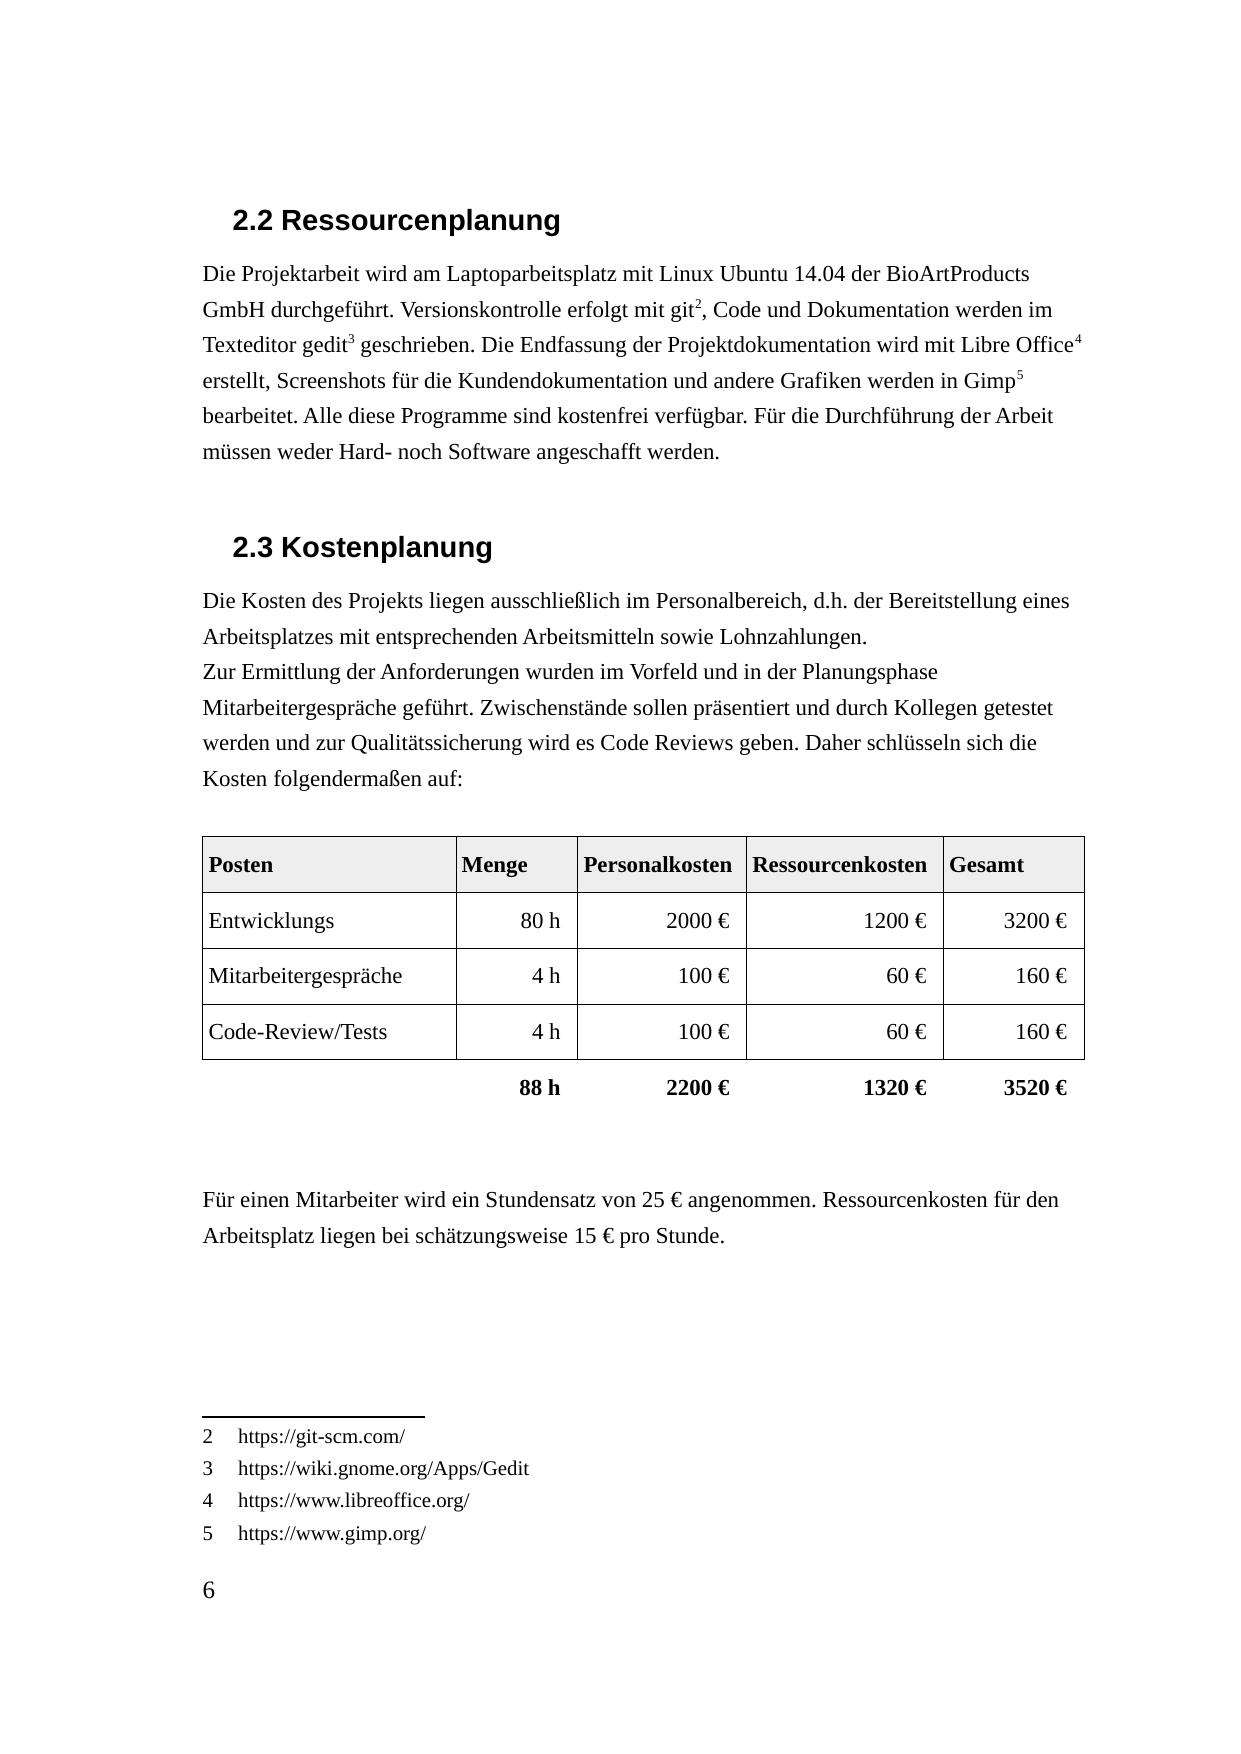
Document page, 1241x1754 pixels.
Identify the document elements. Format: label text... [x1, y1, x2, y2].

table_cell 4 h [457, 1005, 577, 1059]
table_cell 100 € [578, 949, 746, 1003]
table_cell 2200 € [578, 1060, 746, 1115]
text https://www.gimp.org/ [202, 1521, 1091, 1545]
text Zur Ermittlung der Anforderungen wurden im Vorfeld und in der Planungsphase Mitarbeitergespräche geführt. Zwischenstände sollen präsentiert und durch Kollegen getestet werden und zur Qualitätssicherung wird es Code Reviews geben. Daher schlüsseln sich die Kosten folgendermaßen auf: [202, 658, 1091, 791]
table_header Ressourcenkosten [747, 837, 943, 892]
table_cell 80 h [457, 893, 577, 948]
table_cell 60 € [747, 1005, 943, 1059]
table_cell 100 € [578, 1005, 746, 1059]
table_header Personalkosten [578, 837, 746, 892]
table_header Gesamt [944, 837, 1084, 892]
text https://wiki.gnome.org/Apps/Gedit [202, 1456, 1091, 1480]
table_cell 3520 € [943, 1060, 1084, 1115]
table_cell 4 h [457, 949, 577, 1003]
table_cell 2000 € [578, 893, 746, 948]
table_cell 60 € [747, 949, 943, 1003]
table_cell 1200 € [747, 893, 943, 948]
text Die Kosten des Projekts liegen ausschließlich im Personalbereich, d.h. der Bereitstellung eines Arbeitsplatzes mit entsprechenden Arbeitsmitteln sowie Lohnzahlungen. [202, 587, 1091, 649]
table_cell 160 € [944, 949, 1084, 1003]
text https://git-scm.com/ [202, 1423, 1091, 1448]
table_cell [203, 1060, 456, 1115]
table_cell 160 € [944, 1005, 1084, 1059]
table_cell 88 h [456, 1060, 577, 1115]
text https://www.libreoffice.org/ [202, 1488, 1091, 1512]
subtitle 2.3 Kostenplanung [232, 530, 1091, 563]
text Für einen Mitarbeiter wird ein Stundensatz von 25 € angenommen. Ressourcenkosten für den Arbeitsplatz liegen bei schätzungsweise 15 € pro Stunde. [202, 1186, 1091, 1248]
subtitle 2.2 Ressourcenplanung [232, 202, 1091, 236]
table_header Posten [203, 837, 456, 892]
table_cell Code-Review/Tests [203, 1005, 456, 1059]
table_cell 1320 € [746, 1060, 943, 1115]
table_cell 3200 € [944, 893, 1084, 948]
text Die Projektarbeit wird am Laptoparbeitsplatz mit Linux Ubuntu 14.04 der BioArtProducts GmbH durchgeführt. Versionskontrolle erfolgt mit git, Code und Dokumentation werden im Texteditor gedit geschrieben. Die Endfassung der Projektdokumentation wird mit Libre Office erstellt, Screenshots für die Kundendokumentation und andere Grafiken werden in Gimp bearbeitet. Alle diese Programme sind kostenfrei verfügbar. Für die Durchführung der Arbeit müssen weder Hard- noch Software angeschafft werden. [202, 260, 1091, 464]
table_cell Mitarbeitergespräche [203, 949, 456, 1003]
table_header Menge [457, 837, 577, 892]
table_cell Entwicklungs [203, 893, 456, 948]
